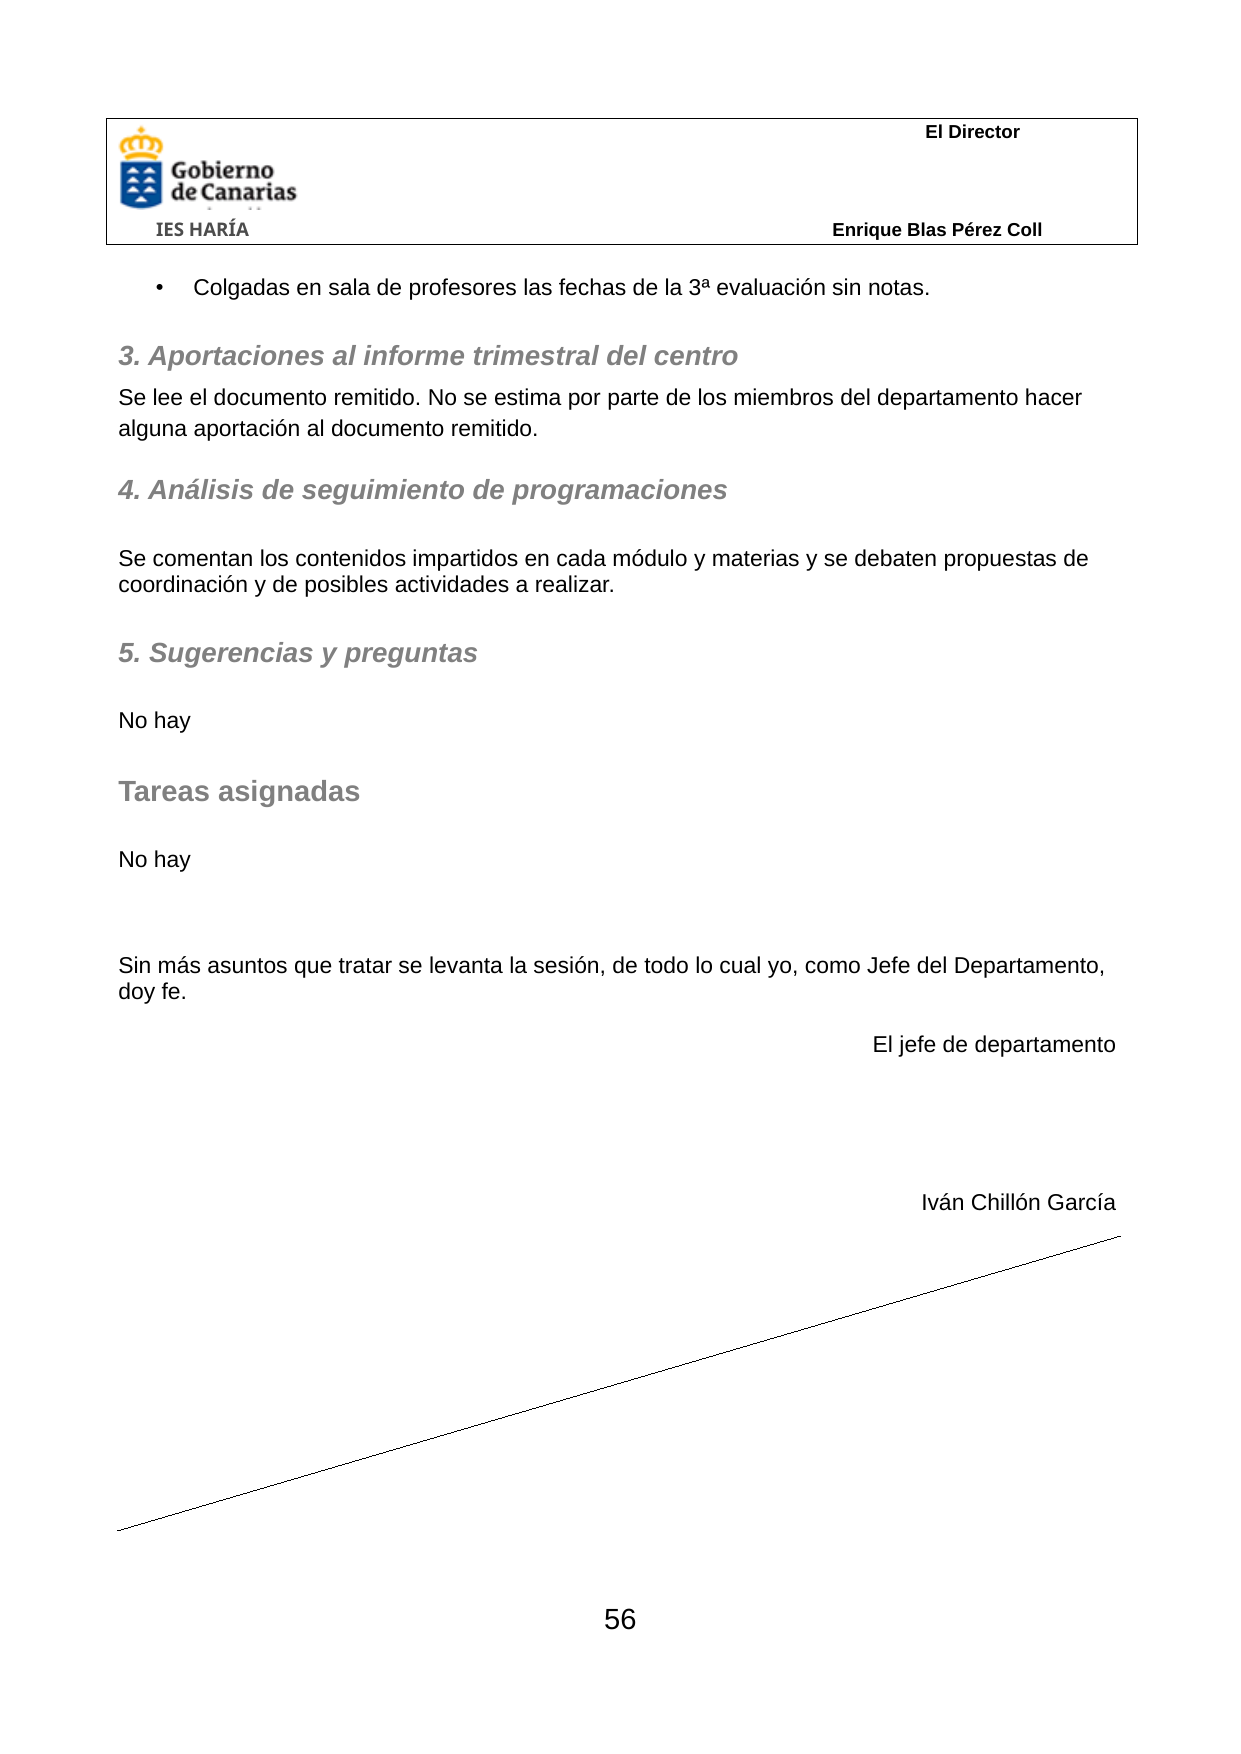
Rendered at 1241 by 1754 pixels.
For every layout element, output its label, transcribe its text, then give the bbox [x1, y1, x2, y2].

text Se comentan los contenidos impartidos en cada módulo y materias y se debaten propuestas de coordinación y de posibles actividades a realizar. [118, 544, 1122, 597]
subtitle 3. Aportaciones al informe trimestral del centro [118, 339, 1122, 371]
text Sin más asuntos que tratar se levanta la sesión, de todo lo cual yo, como Jefe del Departamento, doy fe. [118, 952, 1122, 1004]
text Se lee el documento remitido. No se estima por parte de los miembros del departamento hacer alguna aportación al documento remitido. [118, 383, 1122, 441]
list Colgadas en sala de profesores las fechas de la 3ª evaluación sin notas. [156, 274, 1122, 300]
subtitle 4. Análisis de seguimiento de programaciones [118, 474, 1122, 506]
subtitle 5. Sugerencias y preguntas [118, 636, 1122, 668]
text Iván Chillón García [118, 1189, 1122, 1215]
text No hay [118, 846, 1122, 873]
subtitle Tareas asignadas [118, 774, 1122, 808]
picture [115, 123, 300, 210]
text El jefe de departamento [118, 1031, 1122, 1057]
text No hay [118, 707, 1122, 733]
